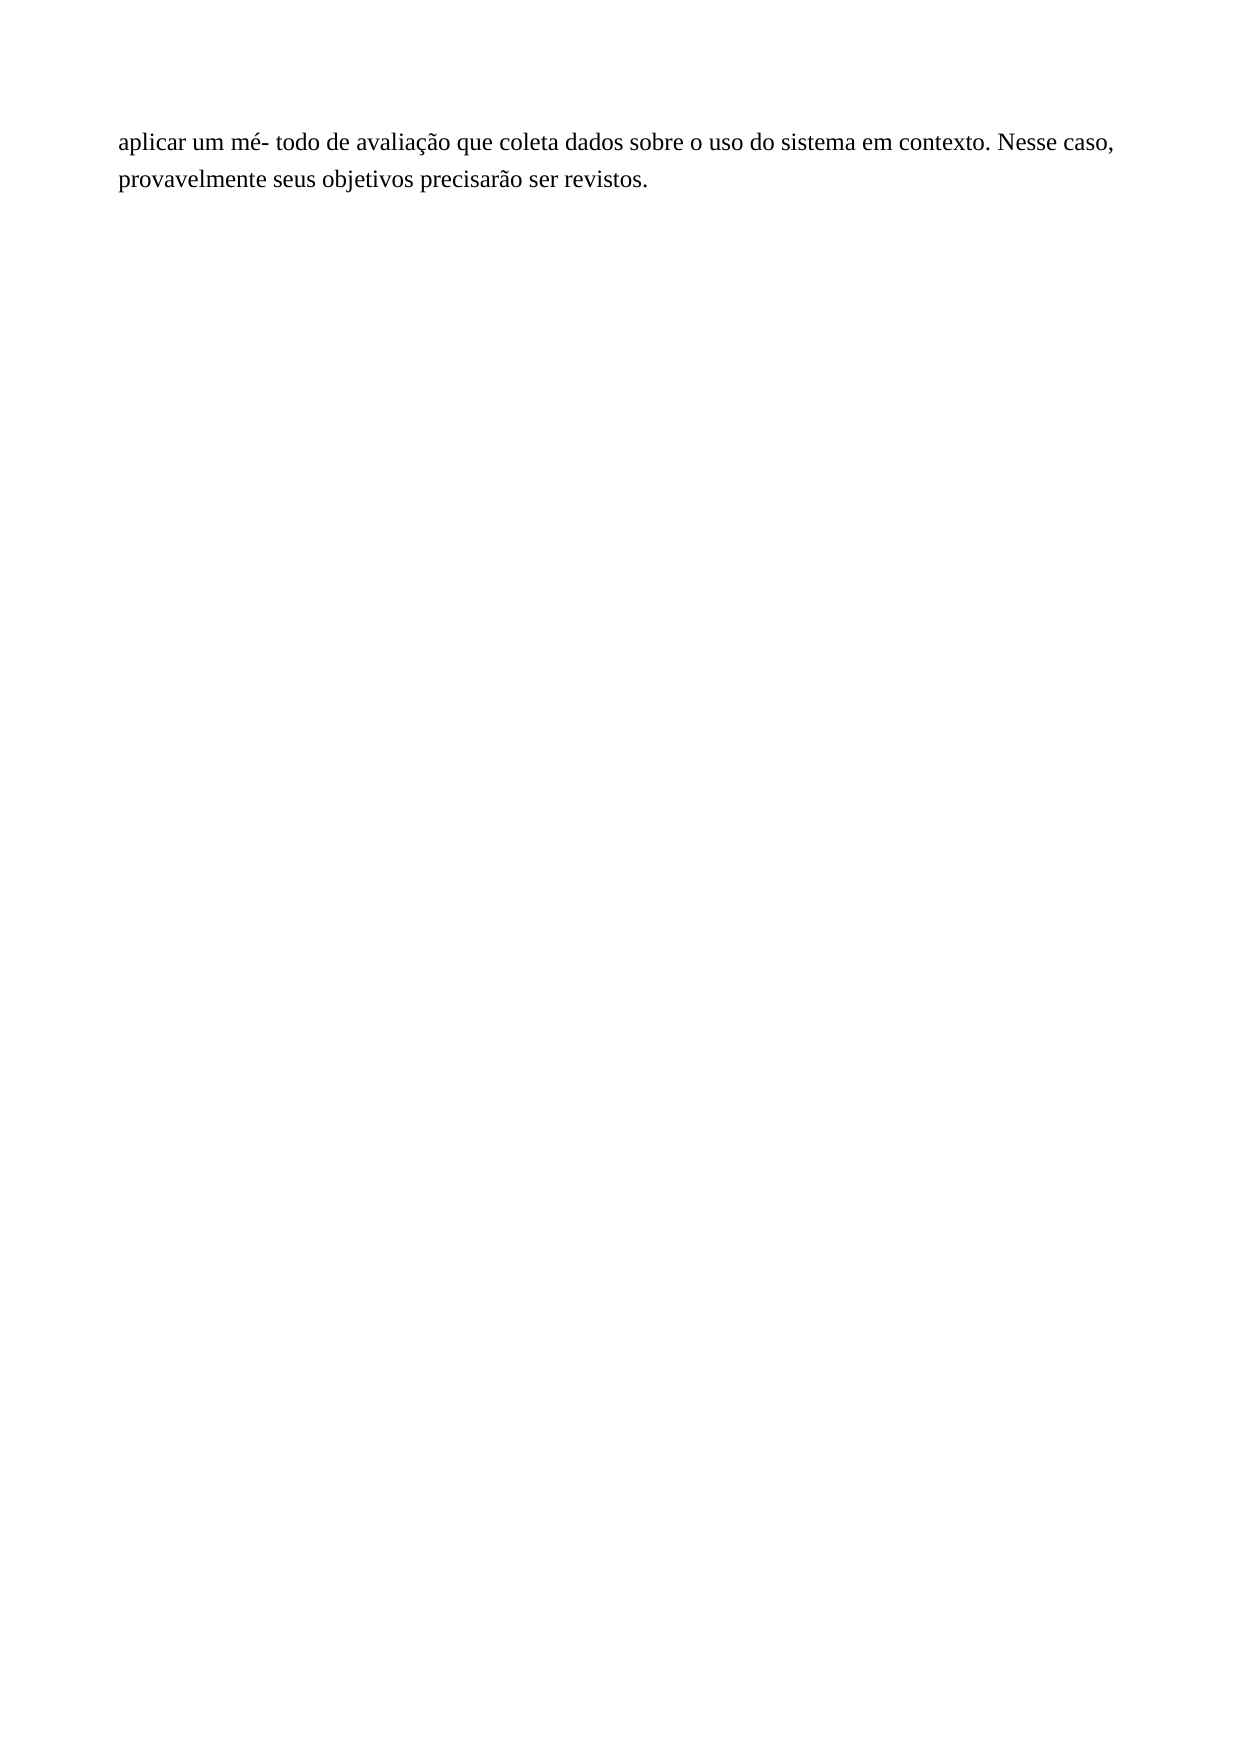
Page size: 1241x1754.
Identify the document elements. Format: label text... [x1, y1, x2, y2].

text aplicar um mé- todo de avaliação que coleta dados sobre o uso do sistema em contexto. Nesse caso, provavelmente seus objetivos precisarão ser revistos. [118, 118, 1122, 193]
